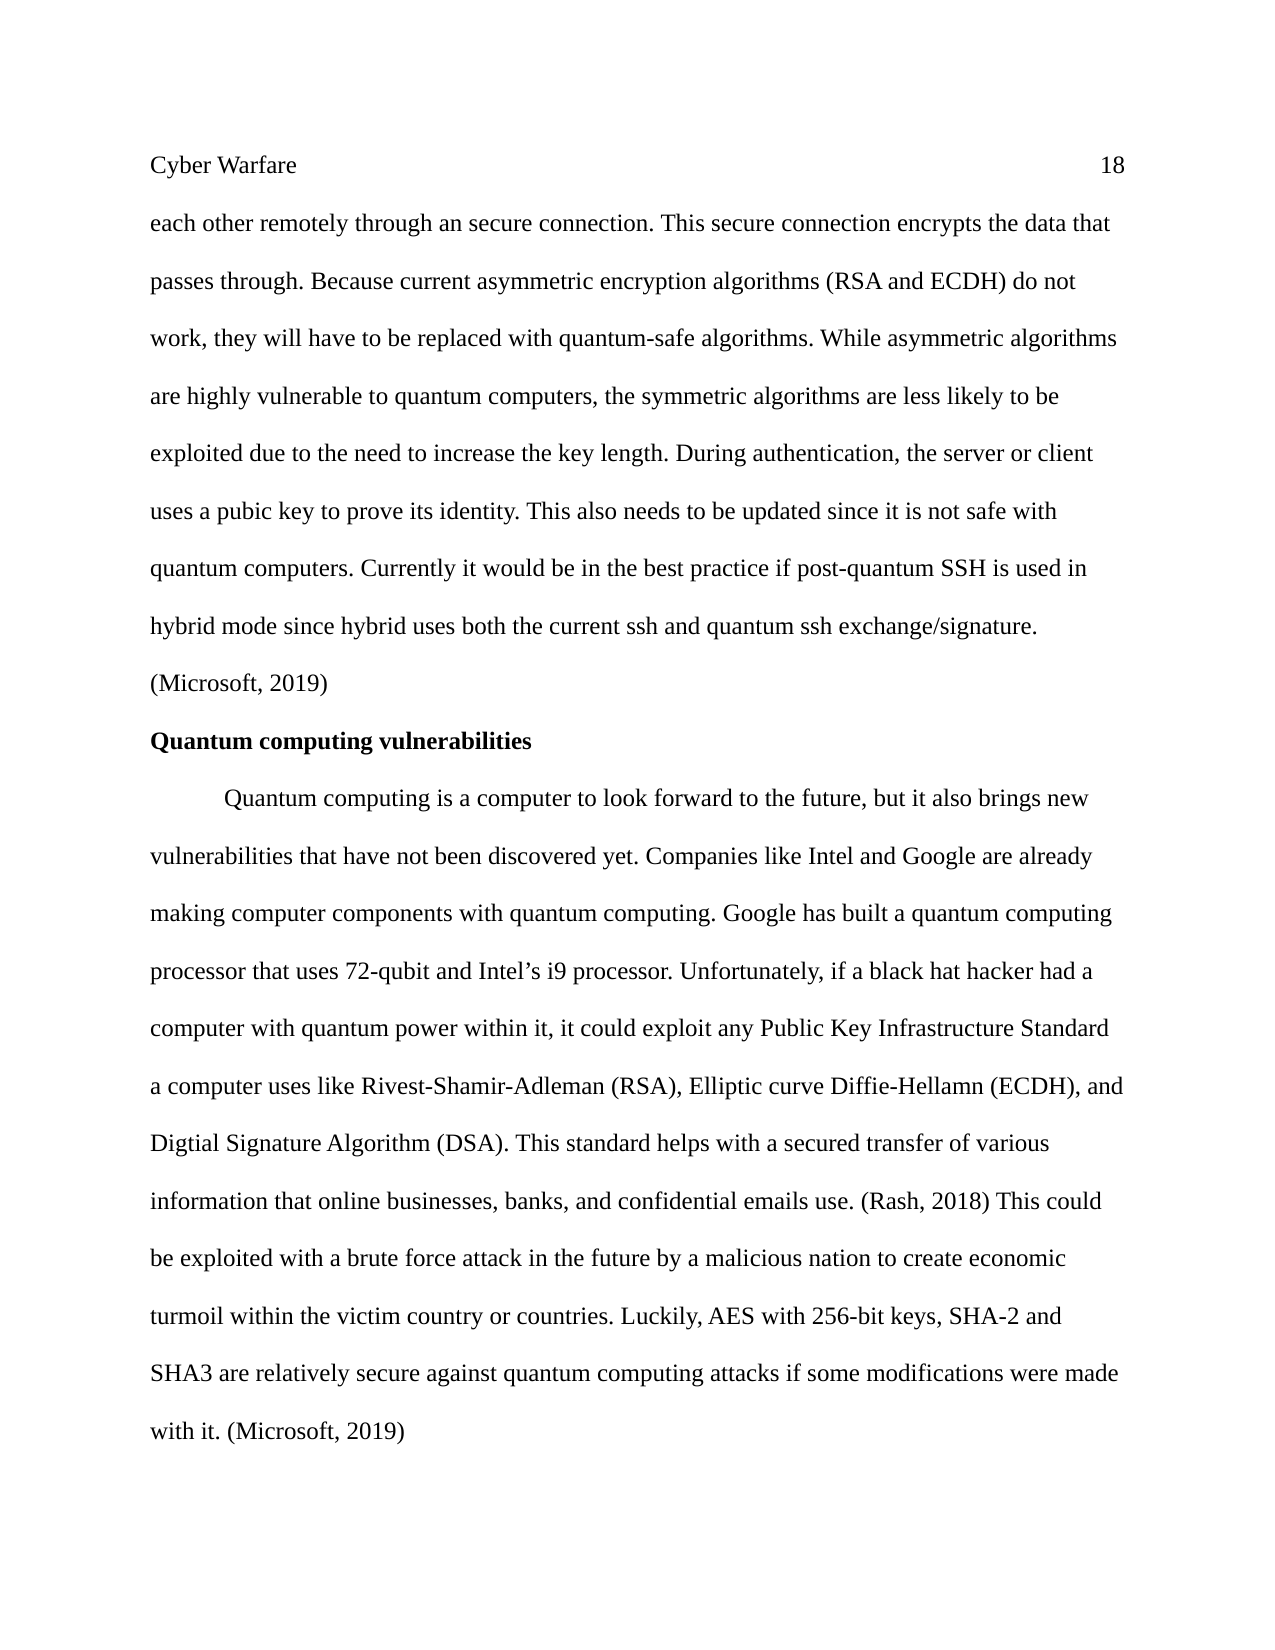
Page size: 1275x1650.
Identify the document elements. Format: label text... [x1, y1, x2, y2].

text Quantum computing vulnerabilities [150, 726, 1125, 754]
text each other remotely through an secure connection. This secure connection encrypts the data that passes through. Because current asymmetric encryption algorithms (RSA and ECDH) do not work, they will have to be replaced with quantum-safe algorithms. While asymmetric algorithms are highly vulnerable to quantum computers, the symmetric algorithms are less likely to be exploited due to the need to increase the key length. During authentication, the server or client uses a pubic key to prove its identity. This also needs to be updated since it is not safe with quantum computers. Currently it would be in the best practice if post-quantum SSH is used in hybrid mode since hybrid uses both the current ssh and quantum ssh exchange/signature. (Microsoft, 2019) [150, 208, 1125, 697]
text Quantum computing is a computer to look forward to the future, but it also brings new vulnerabilities that have not been discovered yet. Companies like Intel and Google are already making computer components with quantum computing. Google has built a quantum computing processor that uses 72-qubit and Intel’s i9 processor. Unfortunately, if a black hat hacker had a computer with quantum power within it, it could exploit any Public Key Infrastructure Standard a computer uses like Rivest-Shamir-Adleman (RSA), Elliptic curve Diffie-Hellamn (ECDH), and Digtial Signature Algorithm (DSA). This standard helps with a secured transfer of various information that online businesses, banks, and confidential emails use. (Rash, 2018) This could be exploited with a brute force attack in the future by a malicious nation to create economic turmoil within the victim country or countries. Luckily, AES with 256-bit keys, SHA-2 and SHA3 are relatively secure against quantum computing attacks if some modifications were made with it. (Microsoft, 2019) [150, 783, 1125, 1444]
